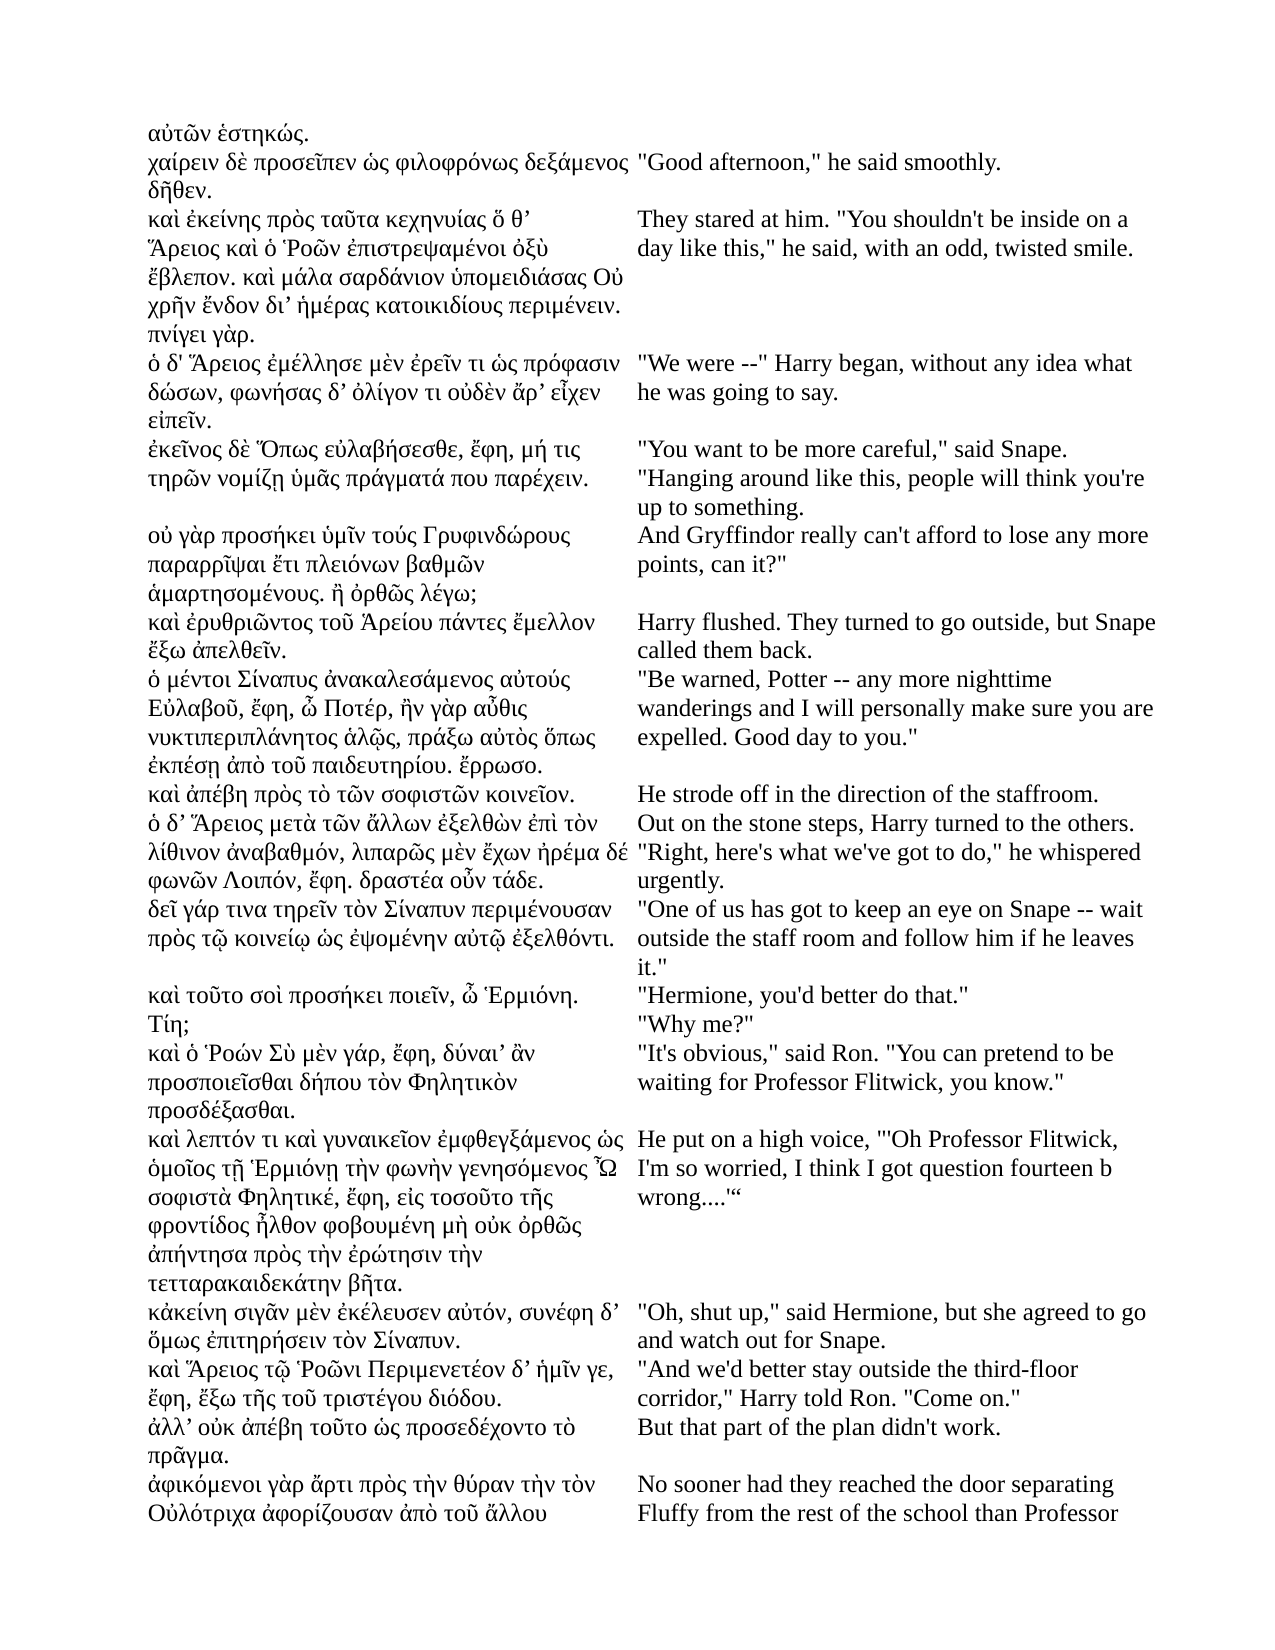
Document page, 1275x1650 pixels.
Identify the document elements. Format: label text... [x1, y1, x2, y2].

table_cell αὐτῶν ἑστηκώς. [148, 118, 637, 147]
table_cell καὶ Ἅρειος τῷ Ῥοῶνι Περιμενετέον δ’ ἡμῖν γε, ἔφη, ἔξω τῆς τοῦ τριστέγου διόδου. [148, 1354, 637, 1412]
table_cell "Oh, shut up," said Hermione, but she agreed to go and watch out for Snape. [637, 1297, 1157, 1354]
table_cell But that part of the plan didn't work. [637, 1412, 1157, 1469]
table_cell καὶ ἐκείνης πρὸς ταῦτα κεχηνυίας ὅ θ’ Ἅρειος καὶ ὁ Ῥοῶν ἐπιστρεψαμένοι ὀξὺ ἔβλεπον. καὶ μάλα σαρδάνιον ὑπομειδιάσας Οὐ χρῆν ἔνδον δι’ ἡμέρας κατοικιδίους περιμένειν. πνίγει γὰρ. [148, 204, 637, 348]
table_cell "Good afternoon," he said smoothly. [637, 147, 1157, 204]
table_cell "One of us has got to keep an eye on Snape -- wait outside the staff room and follow him if he leaves it." [637, 894, 1157, 981]
table_cell καὶ ἀπέβη πρὸς τὸ τῶν σοφιστῶν κοινεῖον. [148, 779, 637, 808]
table_cell He strode off in the direction of the staffroom. [637, 779, 1157, 808]
table_cell They stared at him. "You shouldn't be inside on a day like this," he said, with an odd, twisted smile. [637, 204, 1157, 348]
table_cell ὁ μέντοι Σίναπυς ἀνακαλεσάμενος αὐτούς Εὐλαβοῦ, ἔφη, ὦ Ποτέρ, ἢν γὰρ αὖθις νυκτιπεριπλάνητος ἁλῷς, πράξω αὐτὸς ὅπως ἐκπέσῃ ἀπὸ τοῦ παιδευτηρίου. ἔρρωσο. [148, 664, 637, 779]
table_cell ἐκεῖνος δὲ Ὅπως εὐλαβήσεσθε, ἔφη, μή τις τηρῶν νομίζῃ ὑμᾶς πράγματά που παρέχειν. [148, 434, 637, 521]
table_cell Out on the stone steps, Harry turned to the others. "Right, here's what we've got to do," he whispered urgently. [637, 808, 1157, 894]
table_cell ὁ δ' Ἅρειος ἐμέλλησε μὲν ἐρεῖν τι ὡς πρόφασιν δώσων, φωνήσας δ’ ὀλίγον τι οὐδὲν ἄρ’ εἶχεν εἰπεῖν. [148, 348, 637, 434]
table_cell ὁ δ’ Ἅρειος μετὰ τῶν ἄλλων ἐξελθὼν ἐπὶ τὸν λίθινον ἀναβαθμόν, λιπαρῶς μὲν ἔχων ἠρέμα δέ φωνῶν Λοιπόν, ἔφη. δραστέα οὖν τάδε. [148, 808, 637, 894]
table_cell χαίρειν δὲ προσεῖπεν ὡς φιλοφρόνως δεξάμενος δῆθεν. [148, 147, 637, 204]
table_cell "You want to be more careful," said Snape. "Hanging around like this, people will think you're up to something. [637, 434, 1157, 521]
table_cell "And we'd better stay outside the third-floor corridor," Harry told Ron. "Come on." [637, 1354, 1157, 1412]
table_cell καὶ τοῦτο σοὶ προσήκει ποιεῖν, ὦ Ἑρμιόνη. [148, 981, 637, 1009]
table_cell And Gryffindor really can't afford to lose any more points, can it?" [637, 521, 1157, 607]
table_cell καὶ ἐρυθριῶντος τοῦ Ἁρείου πάντες ἔμελλον ἔξω ἀπελθεῖν. [148, 607, 637, 664]
table_cell δεῖ γάρ τινα τηρεῖν τὸν Σίναπυν περιμένουσαν πρὸς τῷ κοινείῳ ὡς ἐψομένην αὐτῷ ἐξελθόντι. [148, 894, 637, 981]
table_cell καὶ λεπτόν τι καὶ γυναικεῖον ἐμφθεγξάμενος ὡς ὁμοῖος τῇ Ἑρμιόνῃ τὴν φωνὴν γενησόμενος Ὦ σοφιστὰ Φηλητικέ, ἔφη, εἰς τοσοῦτο τῆς φροντίδος ἦλθον φοβουμένη μὴ οὐκ ὀρθῶς ἀπήντησα πρὸς τὴν ἐρώτησιν τὴν τετταρακαιδεκάτην βῆτα. [148, 1124, 637, 1297]
table_cell Τίη; [148, 1009, 637, 1038]
table_cell οὐ γὰρ προσήκει ὑμῖν τούς Γρυφινδώρους παραρρῖψαι ἔτι πλειόνων βαθμῶν ἁμαρτησομένους. ἢ ὀρθῶς λέγω; [148, 521, 637, 607]
table_cell ἀφικόμενοι γὰρ ἄρτι πρὸς τὴν θύραν τὴν τὸν Οὐλότριχα ἀφορίζουσαν ἀπὸ τοῦ ἄλλου [148, 1469, 637, 1527]
table_cell "Why me?" [637, 1009, 1157, 1038]
table_cell καὶ ὁ Ῥοών Σὺ μὲν γάρ, ἔφη, δύναι’ ἂν προσποιεῖσθαι δήπου τὸν Φηλητικὸν προσδέξασθαι. [148, 1038, 637, 1124]
table_cell Harry flushed. They turned to go outside, but Snape called them back. [637, 607, 1157, 664]
table_cell [637, 118, 1157, 147]
table_cell "It's obvious," said Ron. "You can pretend to be waiting for Professor Flitwick, you know." [637, 1038, 1157, 1124]
table_cell "Hermione, you'd better do that." [637, 981, 1157, 1009]
table_cell No sooner had they reached the door separating Fluffy from the rest of the school than Professor [637, 1469, 1157, 1527]
table_cell κἀκείνη σιγᾶν μὲν ἐκέλευσεν αὐτόν, συνέφη δ’ ὅμως ἐπιτηρήσειν τὸν Σίναπυν. [148, 1297, 637, 1354]
table_cell He put on a high voice, "'Oh Professor Flitwick, I'm so worried, I think I got question fourteen b wrong....'“ [637, 1124, 1157, 1297]
table_cell ἀλλ’ οὐκ ἀπέβη τοῦτο ὡς προσεδέχοντο τὸ πρᾶγμα. [148, 1412, 637, 1469]
table_cell "Be warned, Potter -- any more nighttime wanderings and I will personally make sure you are expelled. Good day to you." [637, 664, 1157, 779]
table_cell "We were --" Harry began, without any idea what he was going to say. [637, 348, 1157, 434]
